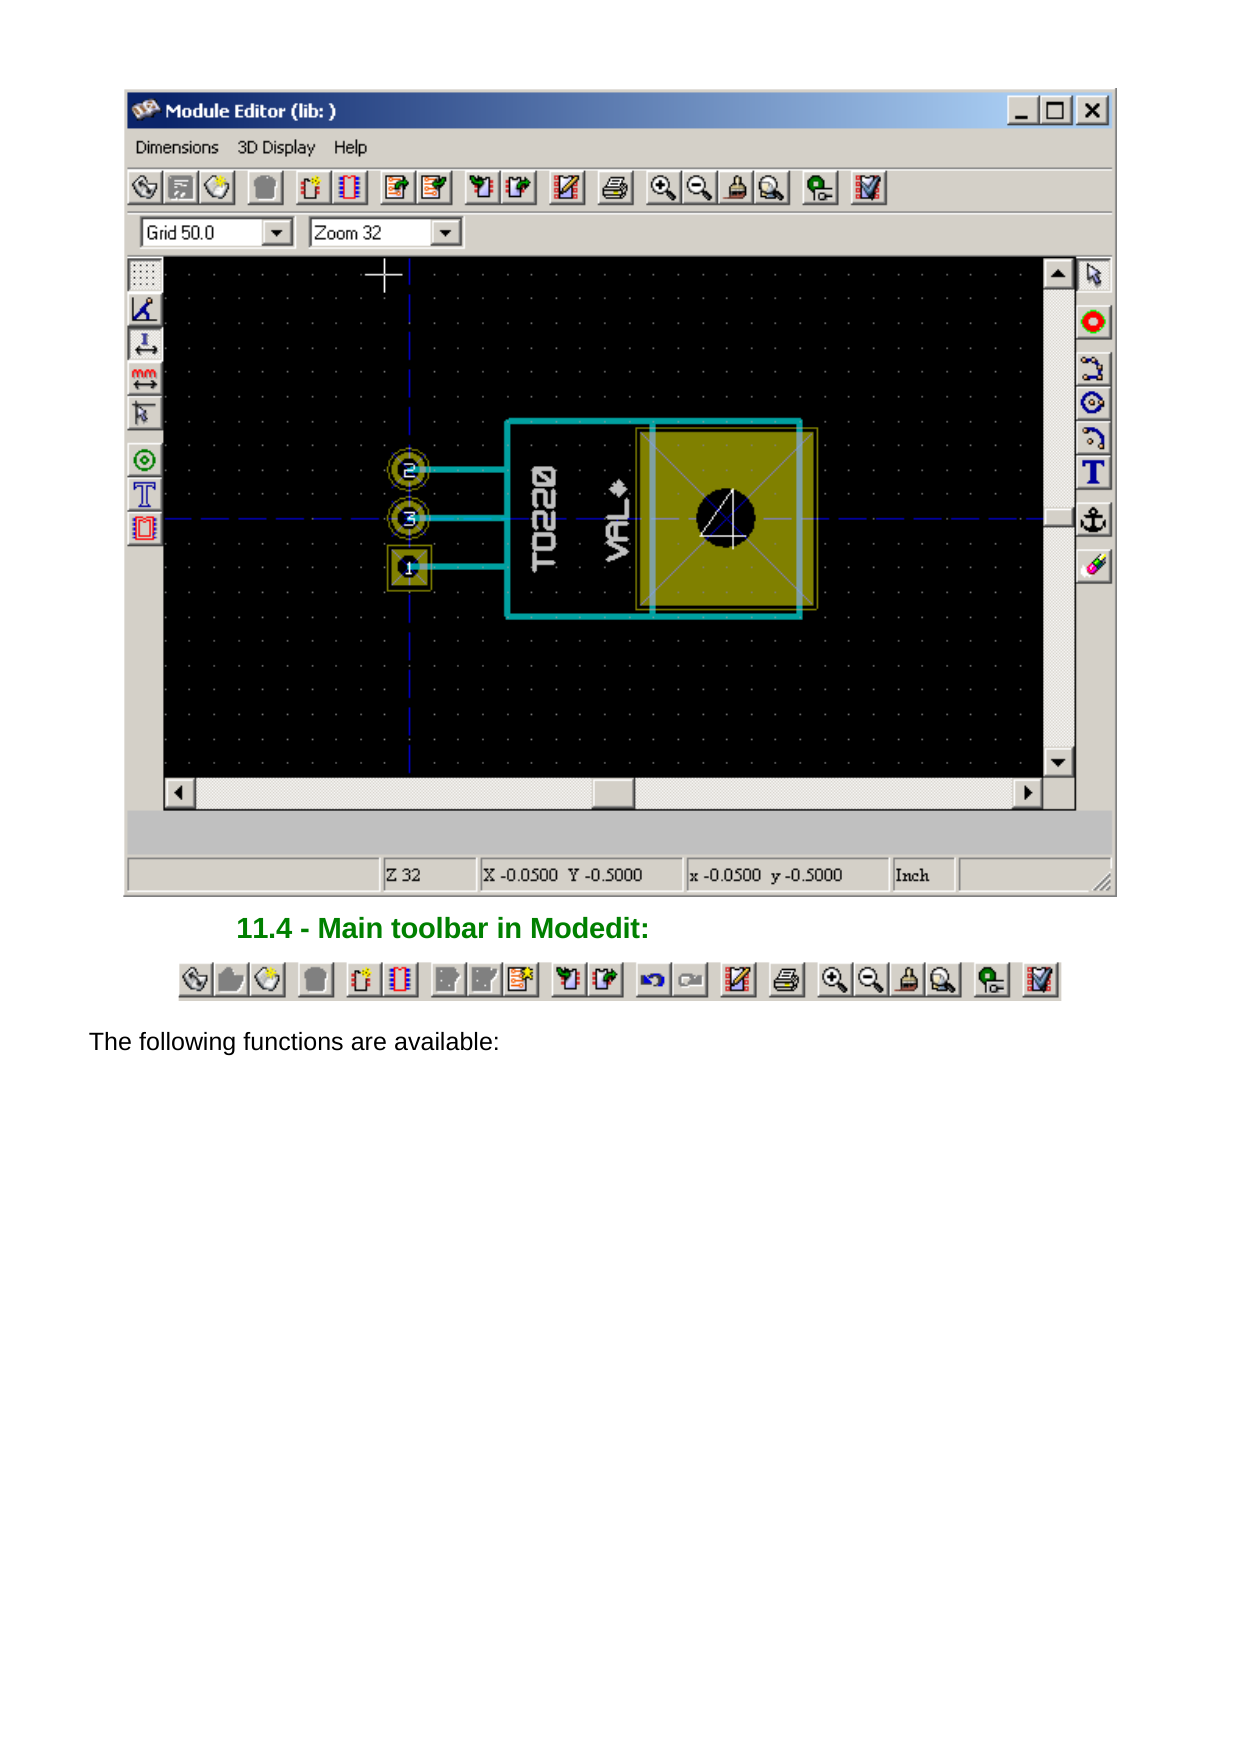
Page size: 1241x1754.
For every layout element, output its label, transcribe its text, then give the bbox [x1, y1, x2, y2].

text The following functions are available: [88, 1028, 1152, 1056]
picture [123, 88, 1117, 897]
picture [178, 961, 1062, 1001]
subtitle Main toolbar in Modedit: [162, 912, 1152, 945]
